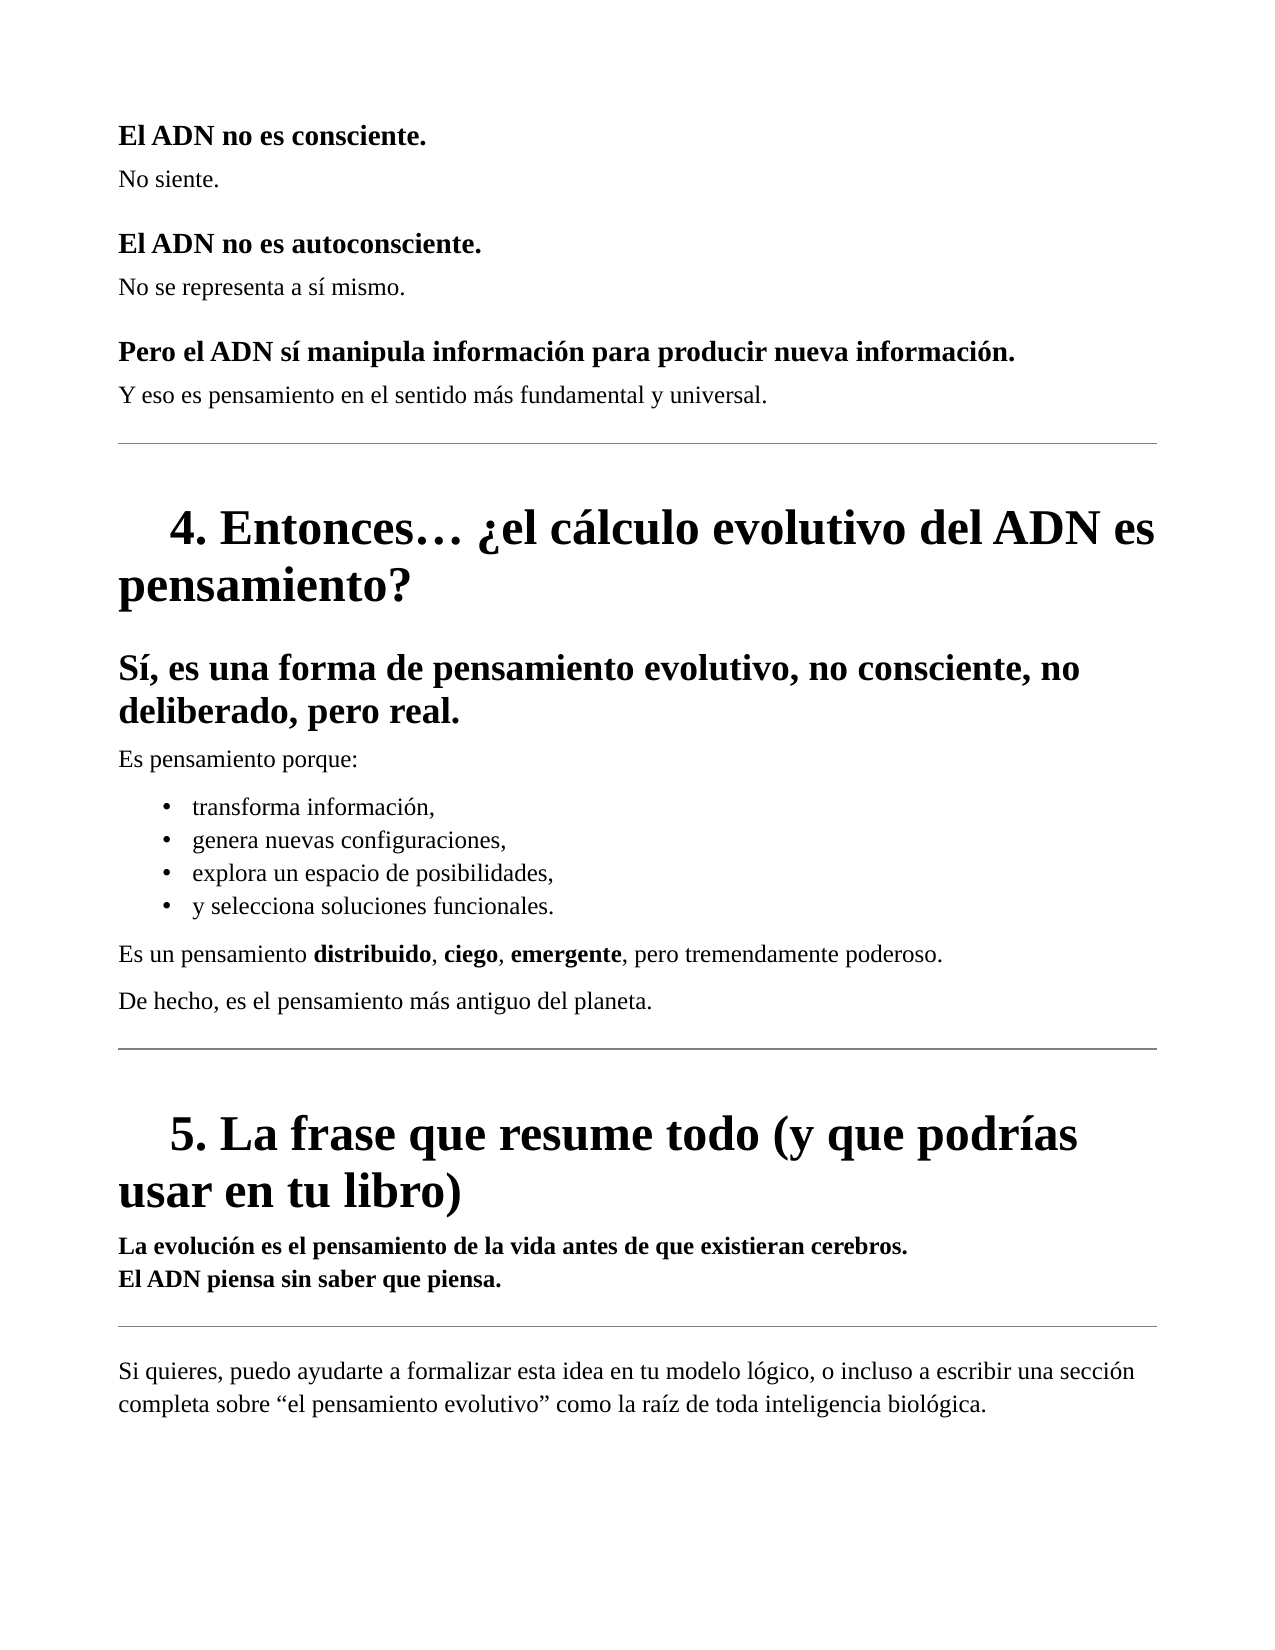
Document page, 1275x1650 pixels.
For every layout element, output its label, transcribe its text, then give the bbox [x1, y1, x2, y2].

text Es pensamiento porque: [118, 744, 1157, 773]
list transforma información, [162, 792, 1157, 821]
text Y eso es pensamiento en el sentido más fundamental y universal. [118, 381, 1157, 409]
text Si quieres, puedo ayudarte a formalizar esta idea en tu modelo lógico, o incluso a escribir una sección completa sobre “el pensamiento evolutivo” como la raíz de toda inteligencia biológica. [118, 1356, 1157, 1417]
subtitle Pero el ADN sí manipula información para producir nueva información. [118, 334, 1157, 368]
subtitle 🌌 5. La frase que resume todo (y que podrías usar en tu libro) [118, 1103, 1157, 1218]
subtitle El ADN no es autoconsciente. [118, 226, 1157, 260]
text No se representa a sí mismo. [118, 272, 1157, 301]
text No siente. [118, 164, 1157, 193]
list explora un espacio de posibilidades, [162, 858, 1157, 887]
text De hecho, es el pensamiento más antiguo del planeta. [118, 986, 1157, 1015]
subtitle El ADN no es consciente. [118, 118, 1157, 152]
list genera nuevas configuraciones, [162, 825, 1157, 854]
text Es un pensamiento distribuido, ciego, emergente, pero tremendamente poderoso. [118, 939, 1157, 968]
subtitle 🧬 4. Entonces… ¿el cálculo evolutivo del ADN es pensamiento? [118, 497, 1157, 612]
subtitle Sí, es una forma de pensamiento evolutivo, no consciente, no deliberado, pero real. [118, 646, 1157, 732]
text La evolución es el pensamiento de la vida antes de que existieran cerebros. El ADN piensa sin saber que piensa. [118, 1231, 1157, 1293]
list y selecciona soluciones funcionales. [162, 891, 1157, 920]
